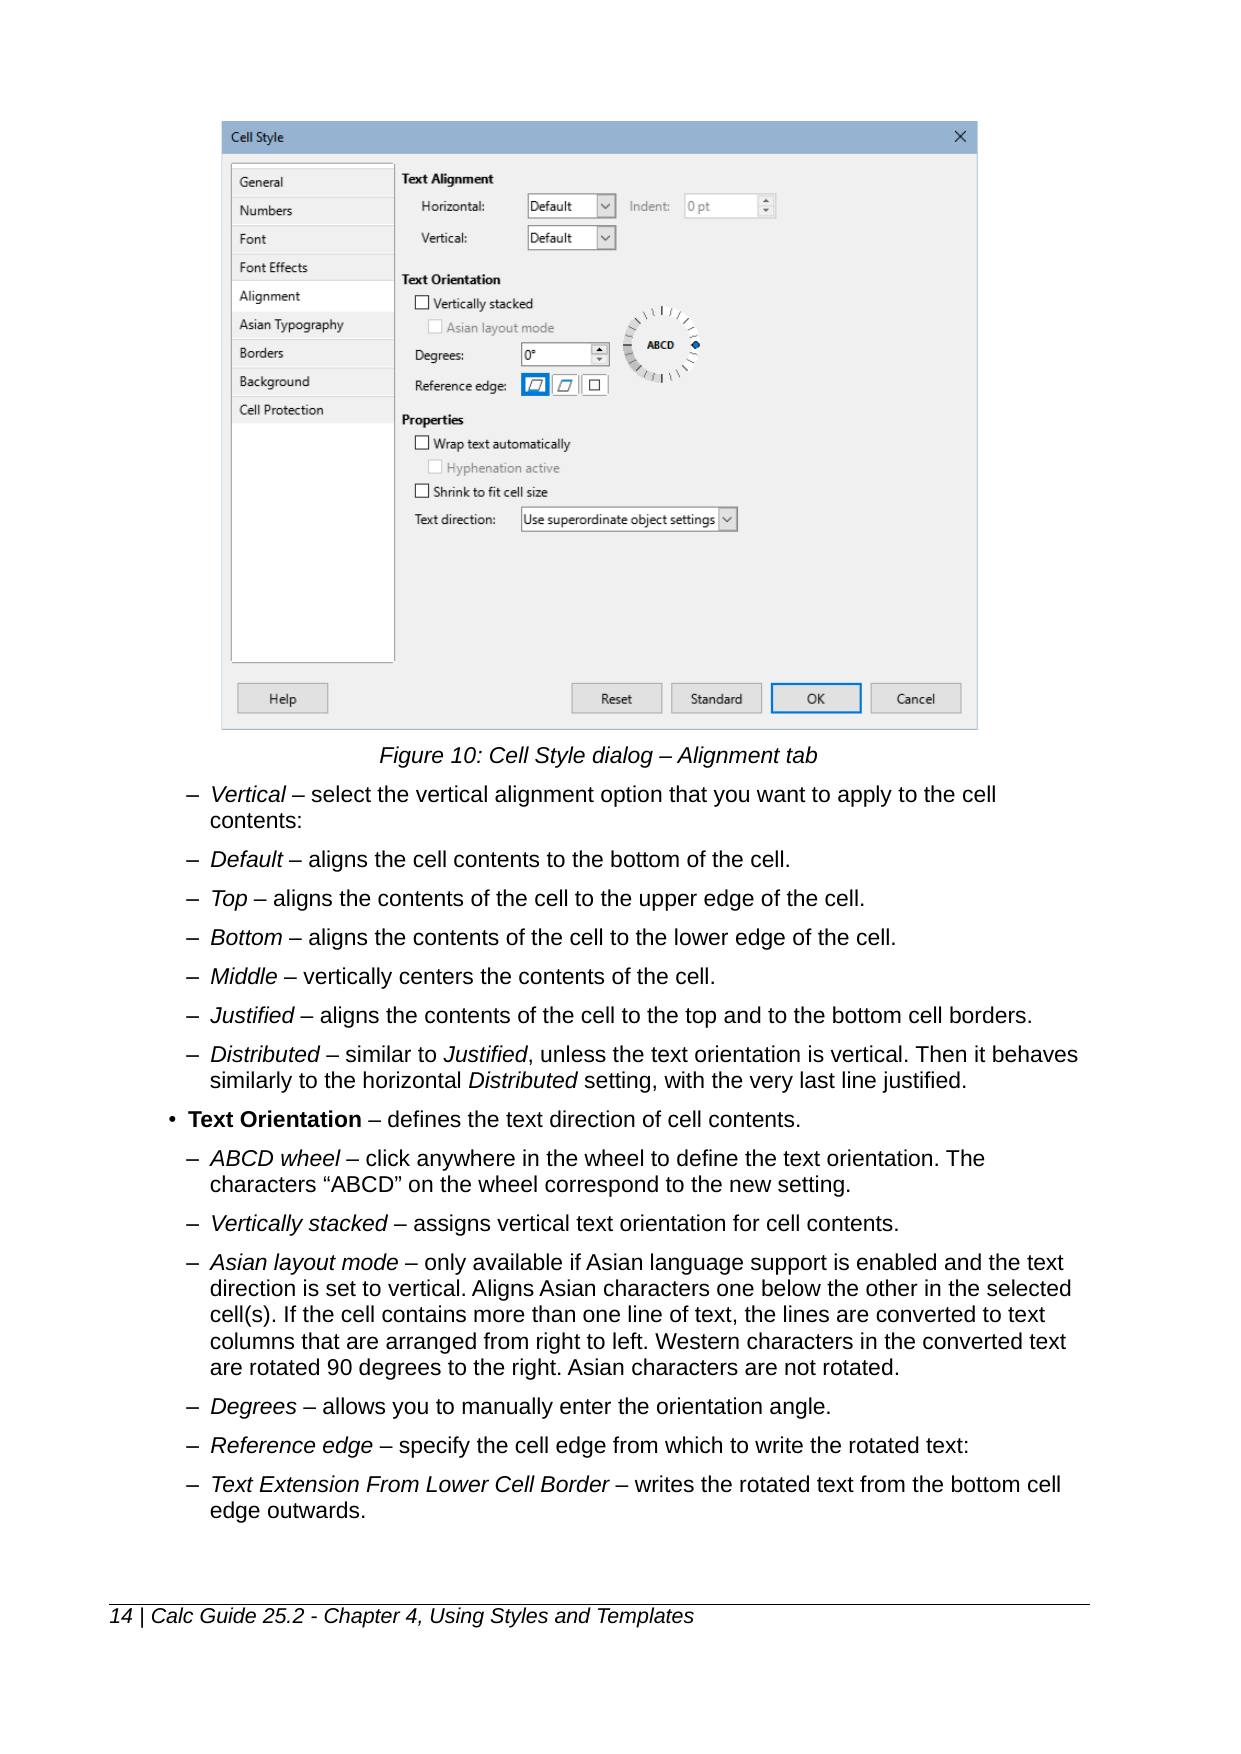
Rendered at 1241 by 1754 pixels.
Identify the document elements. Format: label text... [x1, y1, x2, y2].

text Figure 10: Cell Style dialog – Alignment tab [221, 742, 977, 769]
list Default – aligns the cell contents to the bottom of the cell. [186, 846, 1090, 873]
list Asian layout mode – only available if Asian language support is enabled and the text direction is set to vertical. Aligns Asian characters one below the other in the selected cell(s). If the cell contains more than one line of text, the lines are converted to text columns that are arranged from right to left. Western characters in the converted text are rotated 90 degrees to the right. Asian characters are not rotated. [186, 1249, 1090, 1380]
list Distributed – similar to Justified, unless the text orientation is vertical. Then it behaves similarly to the horizontal Distributed setting, with the very last line justified. [186, 1041, 1090, 1093]
list Top – aligns the contents of the cell to the upper edge of the cell. [186, 885, 1090, 911]
picture [221, 121, 978, 730]
list Reference edge – specify the cell edge from which to write the rotated text: [186, 1432, 1090, 1458]
list Text Extension From Lower Cell Border – writes the rotated text from the bottom cell edge outwards. [186, 1471, 1090, 1523]
list Degrees – allows you to manually enter the orientation angle. [186, 1393, 1090, 1419]
list ABCD wheel – click anywhere in the wheel to define the text orientation. The characters “ABCD” on the wheel correspond to the new setting. [186, 1144, 1090, 1197]
list Justified – aligns the contents of the cell to the top and to the bottom cell borders. [186, 1002, 1090, 1028]
list Bottom – aligns the contents of the cell to the lower edge of the cell. [186, 924, 1090, 950]
list Text Orientation – defines the text direction of cell contents. [168, 1106, 1090, 1132]
list Middle – vertically centers the contents of the cell. [186, 963, 1090, 989]
list Vertically stacked – assigns vertical text orientation for cell contents. [186, 1210, 1090, 1236]
list Vertical – select the vertical alignment option that you want to apply to the cell contents: [186, 781, 1090, 834]
